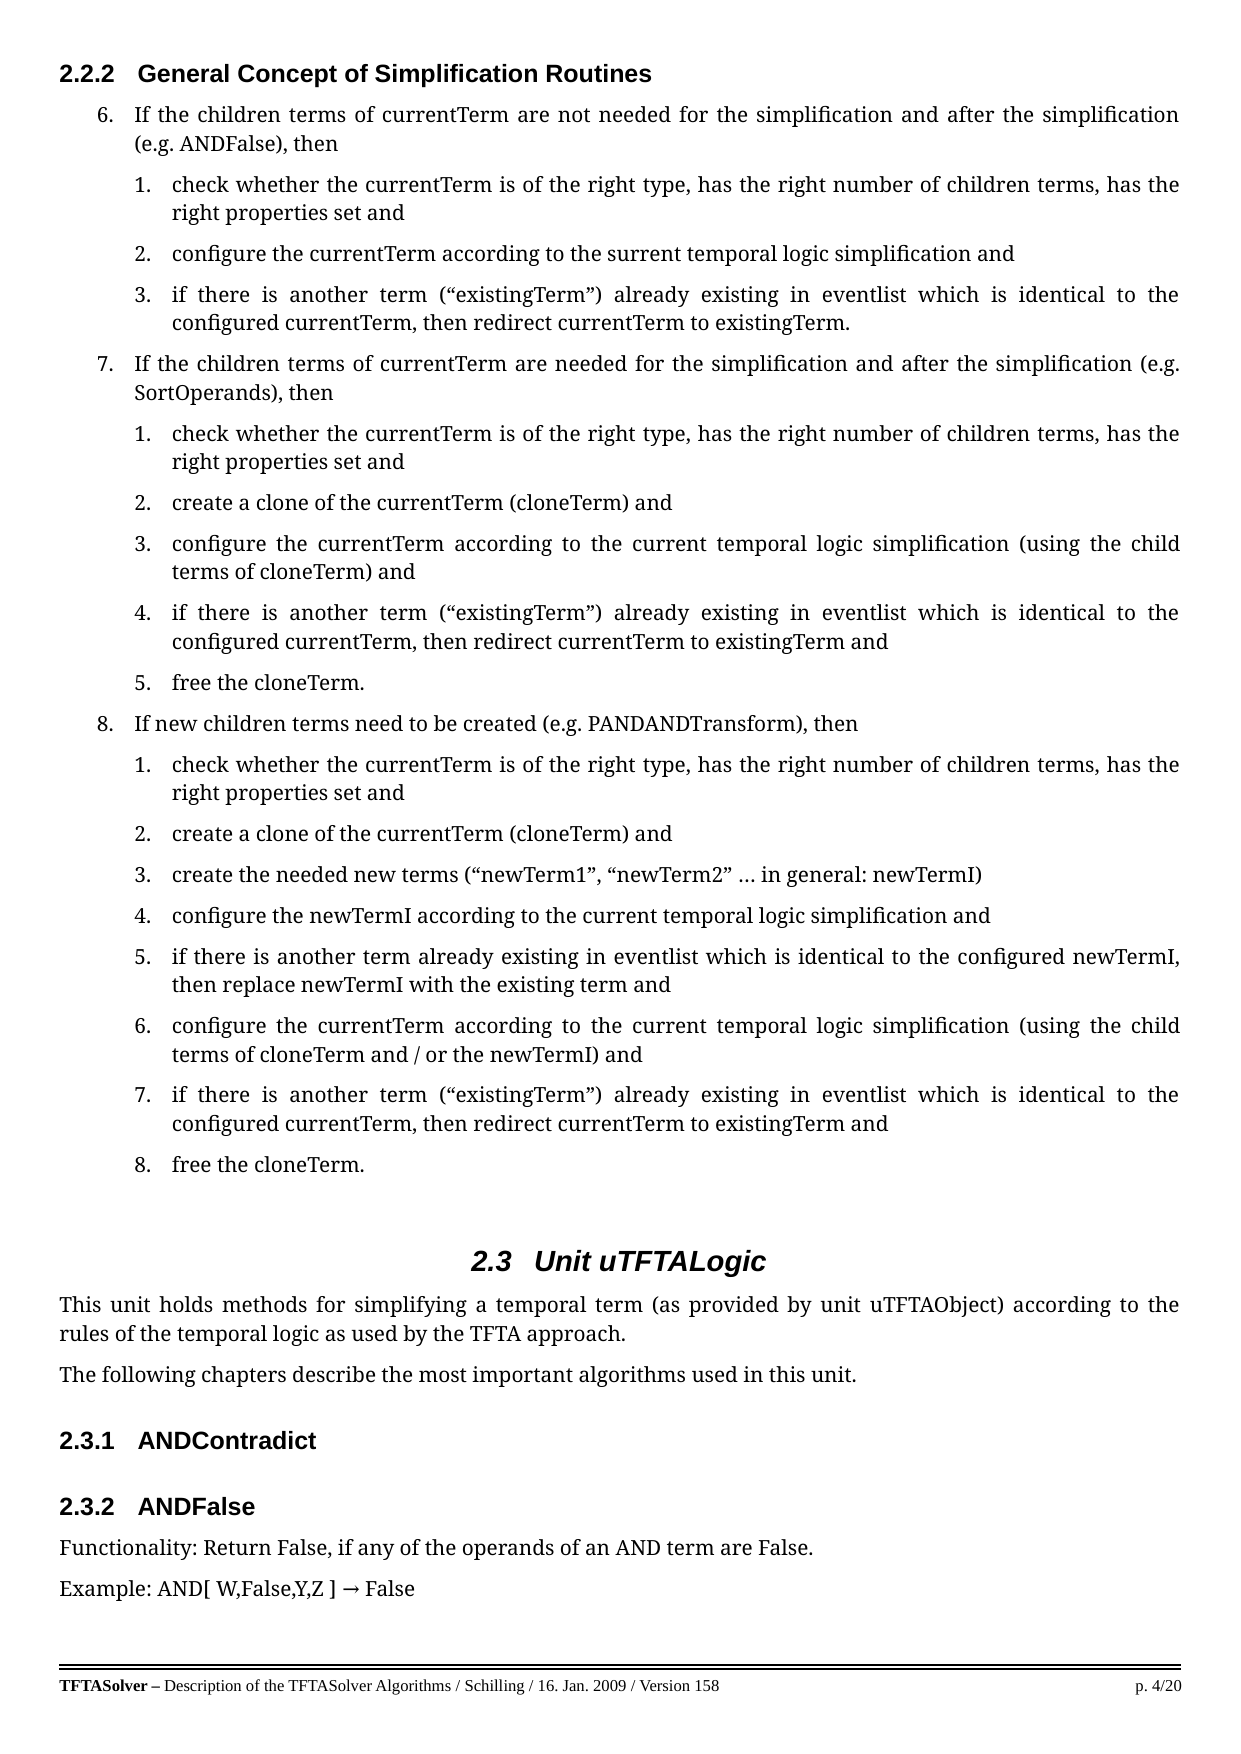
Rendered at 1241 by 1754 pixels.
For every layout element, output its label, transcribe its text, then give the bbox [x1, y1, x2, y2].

list If the children terms of currentTerm are not needed for the simplification and after the simplification (e.g. ANDFalse), then [97, 100, 1181, 157]
list create a clone of the currentTerm (cloneTerm) and [134, 819, 1181, 847]
list configure the currentTerm according to the current temporal logic simplification (using the child terms of cloneTerm) and [134, 529, 1181, 586]
list free the cloneTerm. [134, 1150, 1181, 1178]
list If new children terms need to be created (e.g. PANDANDTransform), then [97, 709, 1181, 737]
text This unit holds methods for simplifying a temporal term (as provided by unit uTFTAObject) according to the rules of the temporal logic as used by the TFTA approach. [59, 1290, 1181, 1347]
list if there is another term (“existingTerm”) already existing in eventlist which is identical to the configured currentTerm, then redirect currentTerm to existingTerm and [134, 598, 1181, 655]
text Example: AND[ W,False,Y,Z ] → False [59, 1574, 1181, 1603]
subtitle ANDFalse [59, 1492, 1181, 1521]
list if there is another term already existing in eventlist which is identical to the configured newTermI, then replace newTermI with the existing term and [134, 942, 1181, 999]
subtitle ANDContradict [59, 1426, 1181, 1454]
list free the cloneTerm. [134, 668, 1181, 696]
subtitle General Concept of Simplification Routines [59, 59, 1181, 88]
list If the children terms of currentTerm are needed for the simplification and after the simplification (e.g. SortOperands), then [97, 349, 1181, 406]
list check whether the currentTerm is of the right type, has the right number of children terms, has the right properties set and [134, 170, 1181, 227]
list check whether the currentTerm is of the right type, has the right number of children terms, has the right properties set and [134, 750, 1181, 807]
list configure the newTermI according to the current temporal logic simplification and [134, 901, 1181, 929]
list if there is another term (“existingTerm”) already existing in eventlist which is identical to the configured currentTerm, then redirect currentTerm to existingTerm. [134, 280, 1181, 337]
list create the needed new terms (“newTerm1”, “newTerm2” … in general: newTermI) [134, 860, 1181, 888]
list check whether the currentTerm is of the right type, has the right number of children terms, has the right properties set and [134, 419, 1181, 476]
text The following chapters describe the most important algorithms used in this unit. [59, 1360, 1181, 1388]
list create a clone of the currentTerm (cloneTerm) and [134, 488, 1181, 517]
list configure the currentTerm according to the current temporal logic simplification (using the child terms of cloneTerm and / or the newTermI) and [134, 1011, 1181, 1068]
subtitle Unit uTFTALogic [59, 1244, 1181, 1278]
list configure the currentTerm according to the surrent temporal logic simplification and [134, 239, 1181, 267]
text Functionality: Return False, if any of the operands of an AND term are False. [59, 1533, 1181, 1562]
list if there is another term (“existingTerm”) already existing in eventlist which is identical to the configured currentTerm, then redirect currentTerm to existingTerm and [134, 1081, 1181, 1137]
